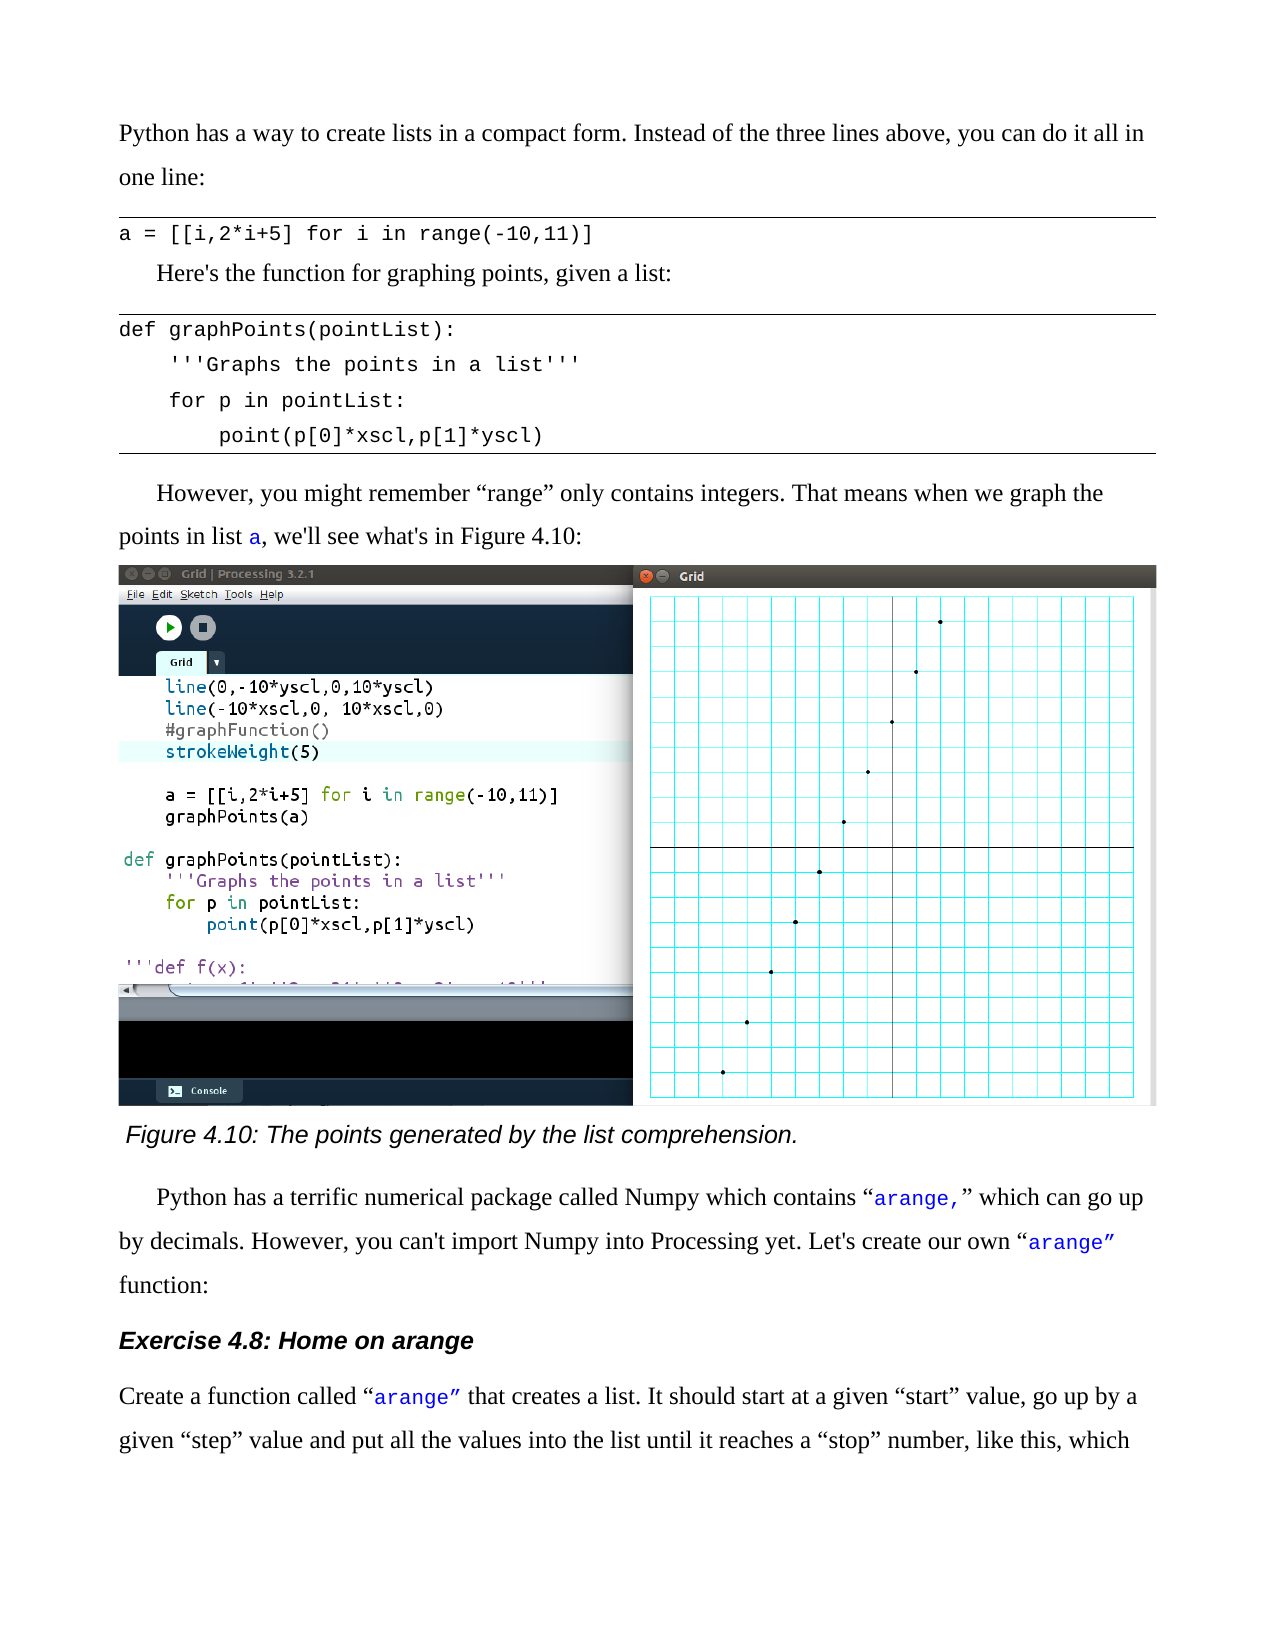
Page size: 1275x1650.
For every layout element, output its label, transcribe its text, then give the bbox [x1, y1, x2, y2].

text Here's the function for graphing points, given a list: [118, 258, 1156, 287]
text a = [[i,2*i+5] for i in range(-10,11)] [118, 218, 1156, 246]
picture [118, 565, 1157, 1106]
text Create a function called “arange” that creates a list. It should start at a given “start” value, go up by a given “step” value and put all the values into the list until it reaches a “stop” number, like this, which [118, 1381, 1156, 1454]
text Python has a terrific numerical package called Numpy which contains “arange,” which can go up by decimals. However, you can't import Numpy into Processing yet. Let's create our own “arange” function: [118, 1182, 1156, 1299]
text '''Graphs the points in a list''' [118, 354, 1156, 378]
text However, you might remember “range” only contains integers. That means when we graph the points in list a, we'll see what's in Figure 4.10: [118, 478, 1156, 551]
text Exercise 4.8: Home on arange [118, 1326, 1156, 1354]
text Figure 4.10: The points generated by the list comprehension. [118, 1106, 1156, 1149]
text Python has a way to create lists in a compact form. Instead of the three lines above, you can do it all in one line: [118, 118, 1156, 190]
text for p in pointList: [118, 389, 1156, 413]
text point(p[0]*xscl,p[1]*yscl) [118, 425, 1156, 454]
text def graphPoints(pointList): [118, 315, 1156, 342]
